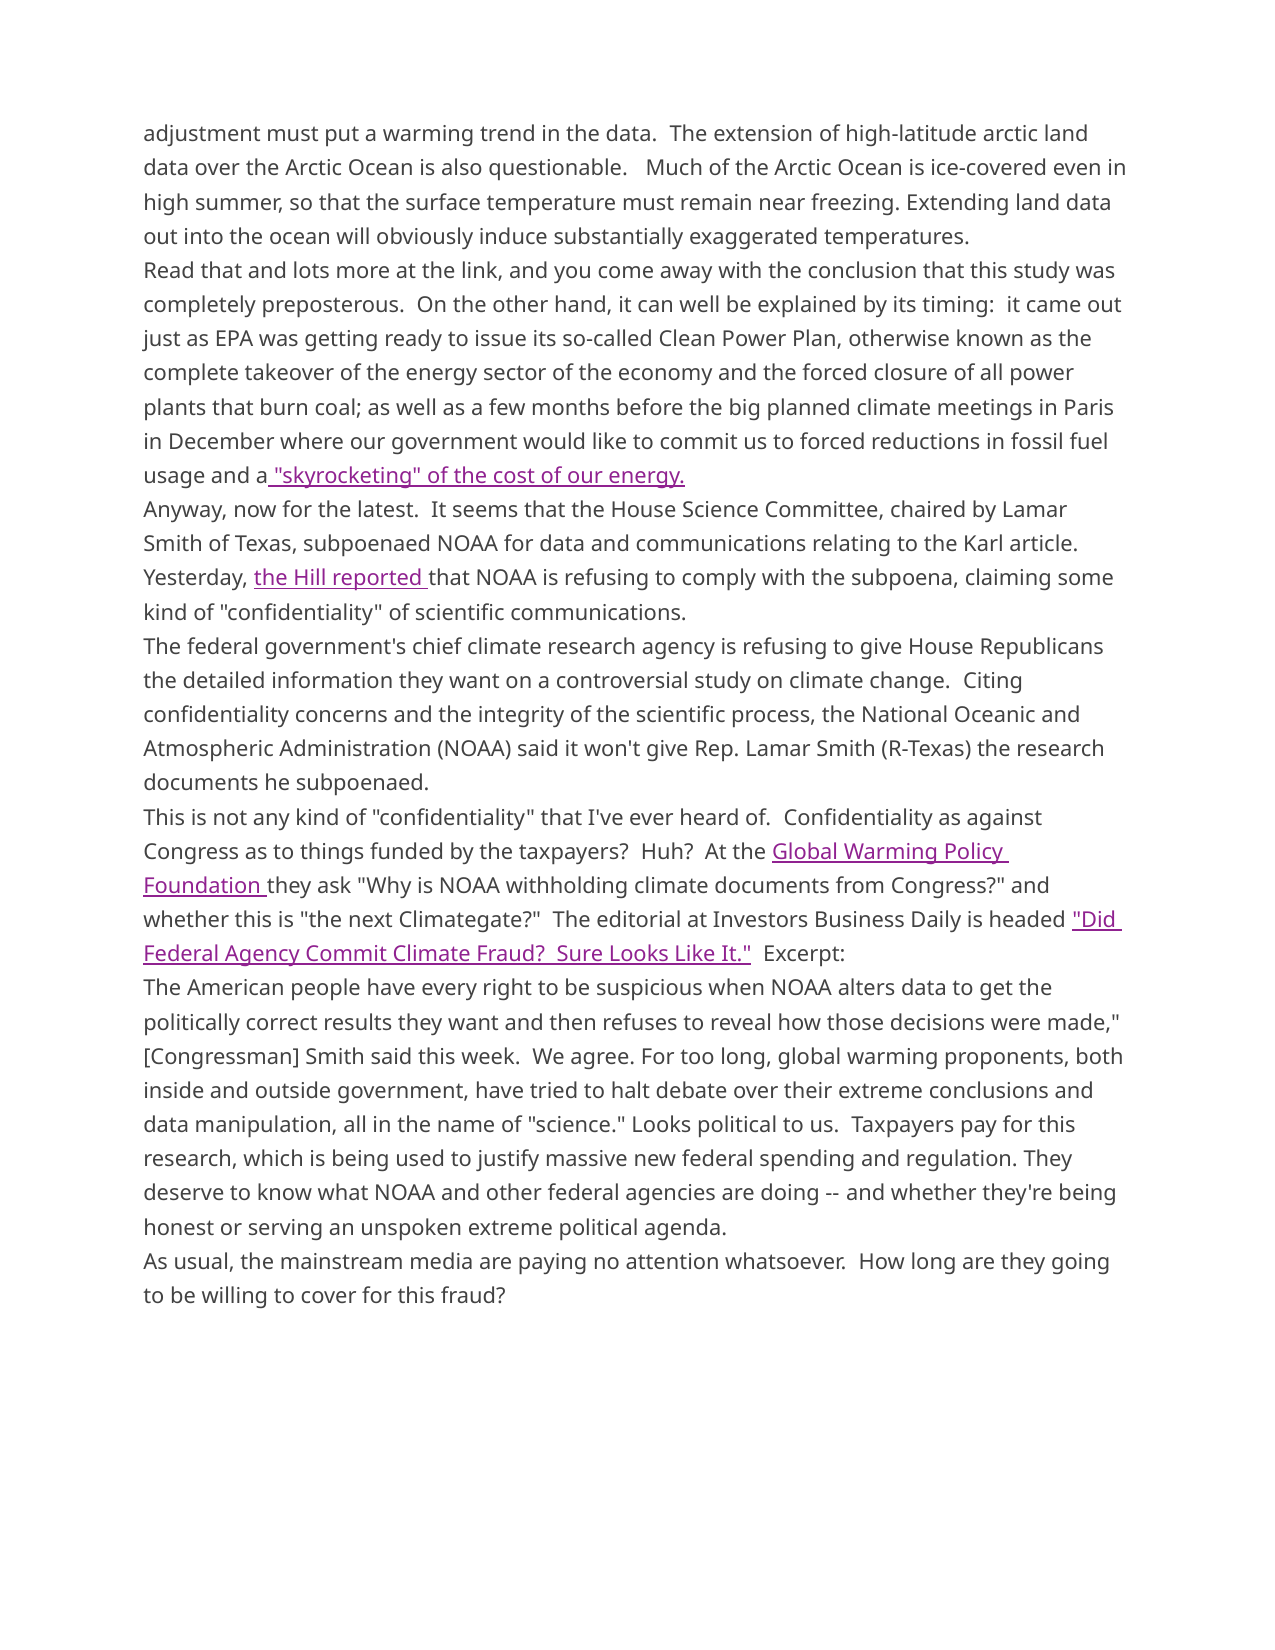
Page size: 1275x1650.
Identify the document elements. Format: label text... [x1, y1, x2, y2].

text Read that and lots more at the link, and you come away with the conclusion that this study was completely preposterous. On the other hand, it can well be explained by its timing: it came out just as EPA was getting ready to issue its so-called Clean Power Plan, otherwise known as the complete takeover of the energy sector of the economy and the forced closure of all power plants that burn coal; as well as a few months before the big planned climate meetings in Paris in December where our government would like to commit us to forced reductions in fossil fuel usage and a "skyrocketing" of the cost of our energy. [143, 255, 1132, 489]
text The American people have every right to be suspicious when NOAA alters data to get the politically correct results they want and then refuses to reveal how those decisions were made," [Congressman] Smith said this week. We agree. For too long, global warming proponents, both inside and outside government, have tried to halt debate over their extreme conclusions and data manipulation, all in the name of "science." Looks political to us. Taxpayers pay for this research, which is being used to justify massive new federal spending and regulation. They deserve to know what NOAA and other federal agencies are doing -- and whether they're being honest or serving an unspoken extreme political agenda. [143, 972, 1132, 1241]
text adjustment must put a warming trend in the data. The extension of high-latitude arctic land data over the Arctic Ocean is also questionable. Much of the Arctic Ocean is ice-covered even in high summer, so that the surface temperature must remain near freezing. Extending land data out into the ocean will obviously induce substantially exaggerated temperatures. [143, 118, 1132, 250]
text This is not any kind of "confidentiality" that I've ever heard of. Confidentiality as against Congress as to things funded by the taxpayers? Huh? At the Global Warming Policy Foundation they ask "Why is NOAA withholding climate documents from Congress?" and whether this is "the next Climategate?" The editorial at Investors Business Daily is headed "Did Federal Agency Commit Climate Fraud? Sure Looks Like It." Excerpt: [143, 801, 1132, 968]
text Anyway, now for the latest. It seems that the House Science Committee, chaired by Lamar Smith of Texas, subpoenaed NOAA for data and communications relating to the Karl article. Yesterday, the Hill reported that NOAA is refusing to comply with the subpoena, claiming some kind of "confidentiality" of scientific communications. [143, 494, 1132, 626]
text The federal government's chief climate research agency is refusing to give House Republicans the detailed information they want on a controversial study on climate change. Citing confidentiality concerns and the integrity of the scientific process, the National Oceanic and Atmospheric Administration (NOAA) said it won't give Rep. Lamar Smith (R-Texas) the research documents he subpoenaed. [143, 631, 1132, 797]
text As usual, the mainstream media are paying no attention whatsoever. How long are they going to be willing to cover for this fraud? [143, 1246, 1132, 1309]
